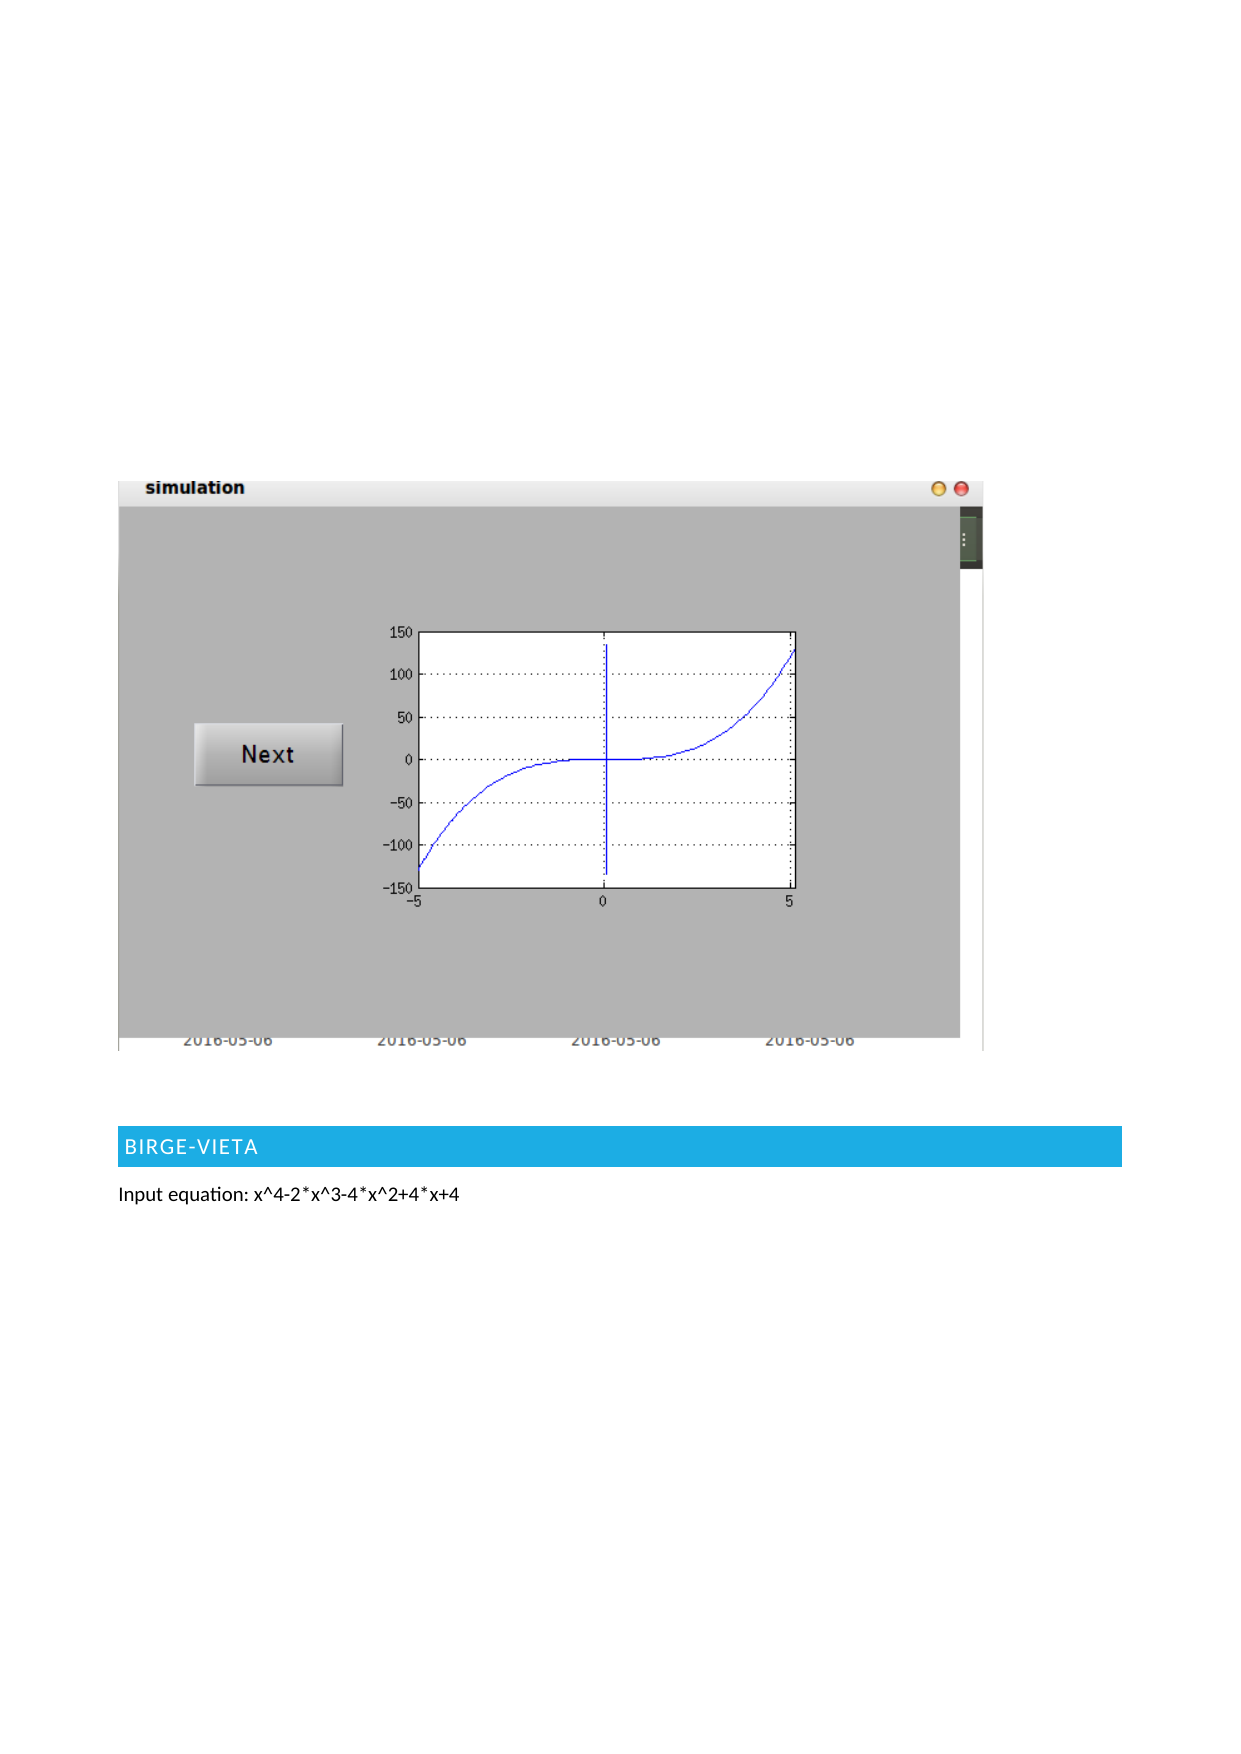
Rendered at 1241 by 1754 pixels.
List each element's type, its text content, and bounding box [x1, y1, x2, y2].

subtitle Birge-vieta [124, 1132, 1116, 1160]
text Input equation: x^4-2*x^3-4*x^2+4*x+4 [118, 1181, 1122, 1207]
picture [118, 481, 984, 1051]
